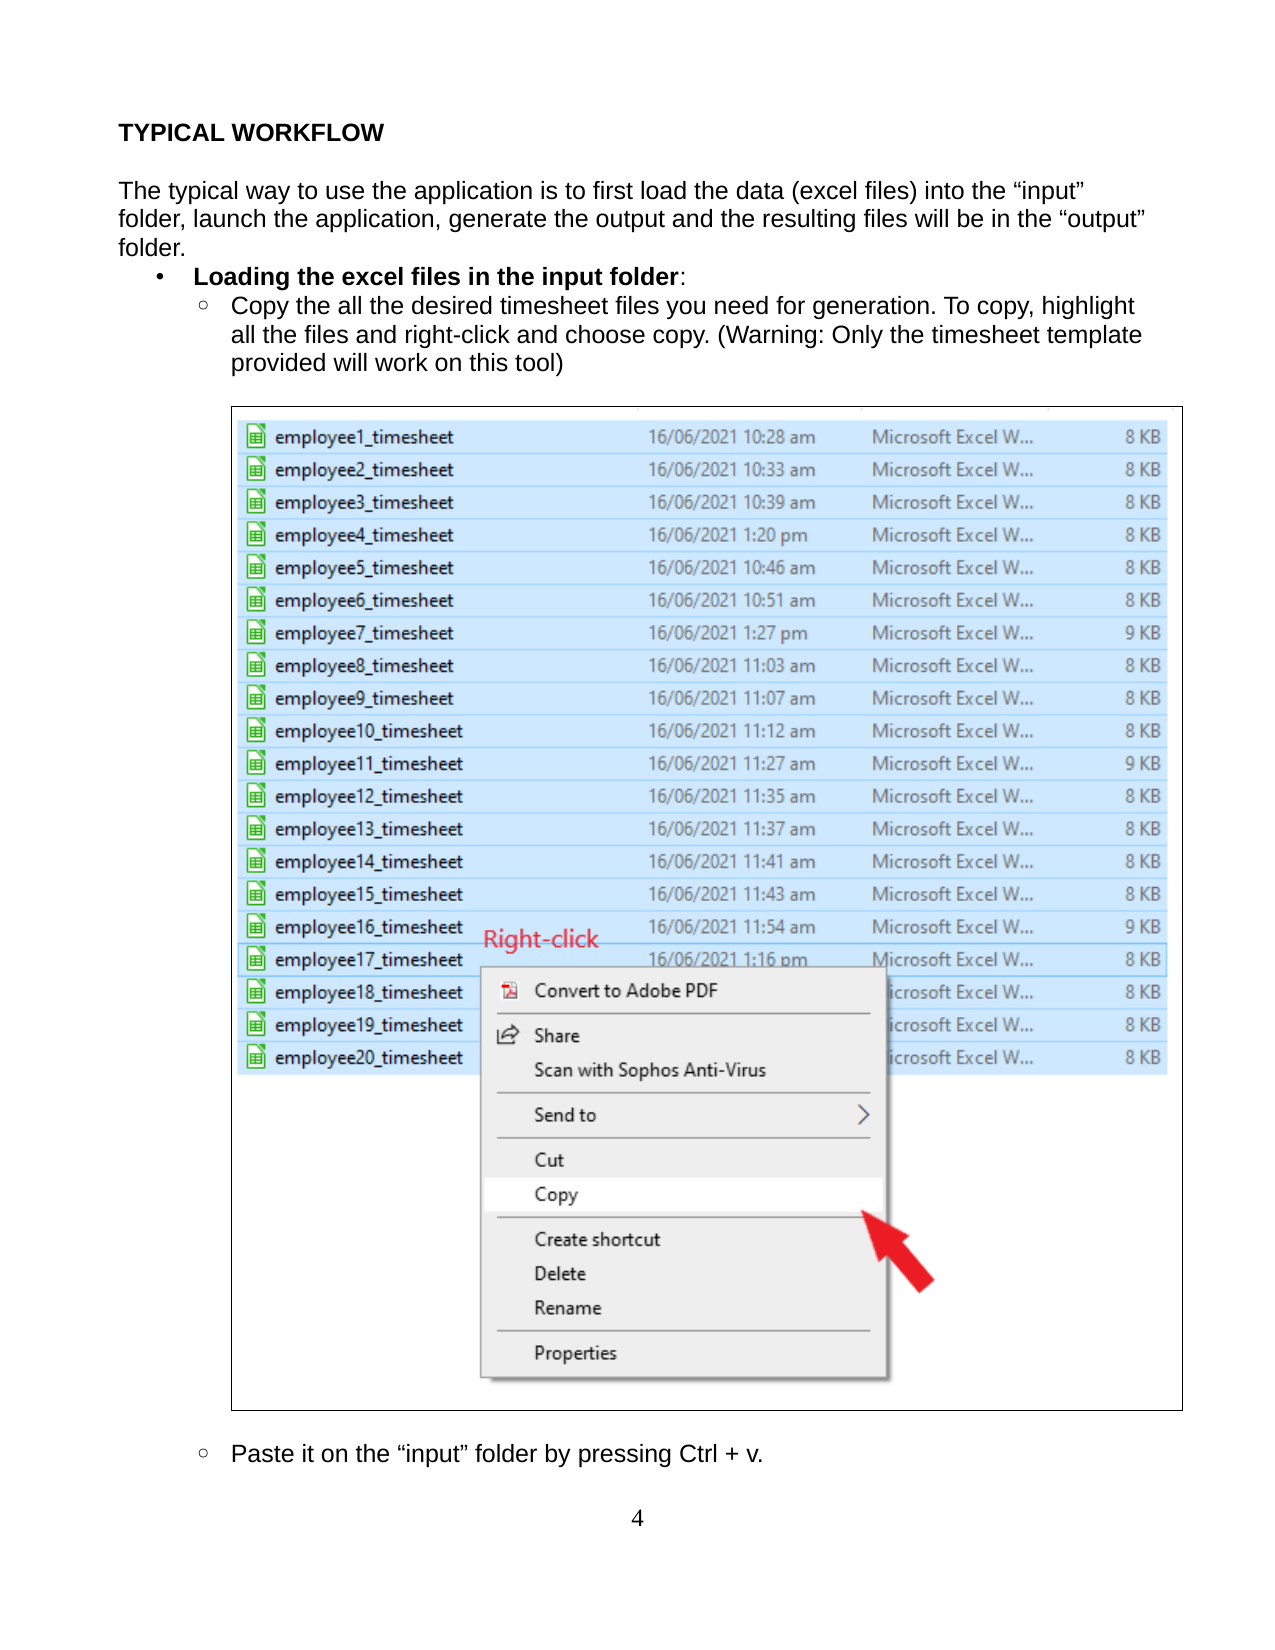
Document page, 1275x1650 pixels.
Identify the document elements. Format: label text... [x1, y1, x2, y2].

text The typical way to use the application is to first load the data (excel files) into the “input” folder, launch the application, generate the output and the resulting files will be in the “output” folder. [118, 176, 1157, 262]
list Paste it on the “input” folder by pressing Ctrl + v. [193, 1439, 1157, 1468]
text TYPICAL WORKFLOW [118, 118, 1157, 147]
picture [233, 408, 1180, 1408]
list Loading the excel files in the input folder: [156, 262, 1157, 291]
list Copy the all the desired timesheet files you need for generation. To copy, highlight all the files and right-click and choose copy. (Warning: Only the timesheet template provided will work on this tool) [193, 291, 1157, 377]
